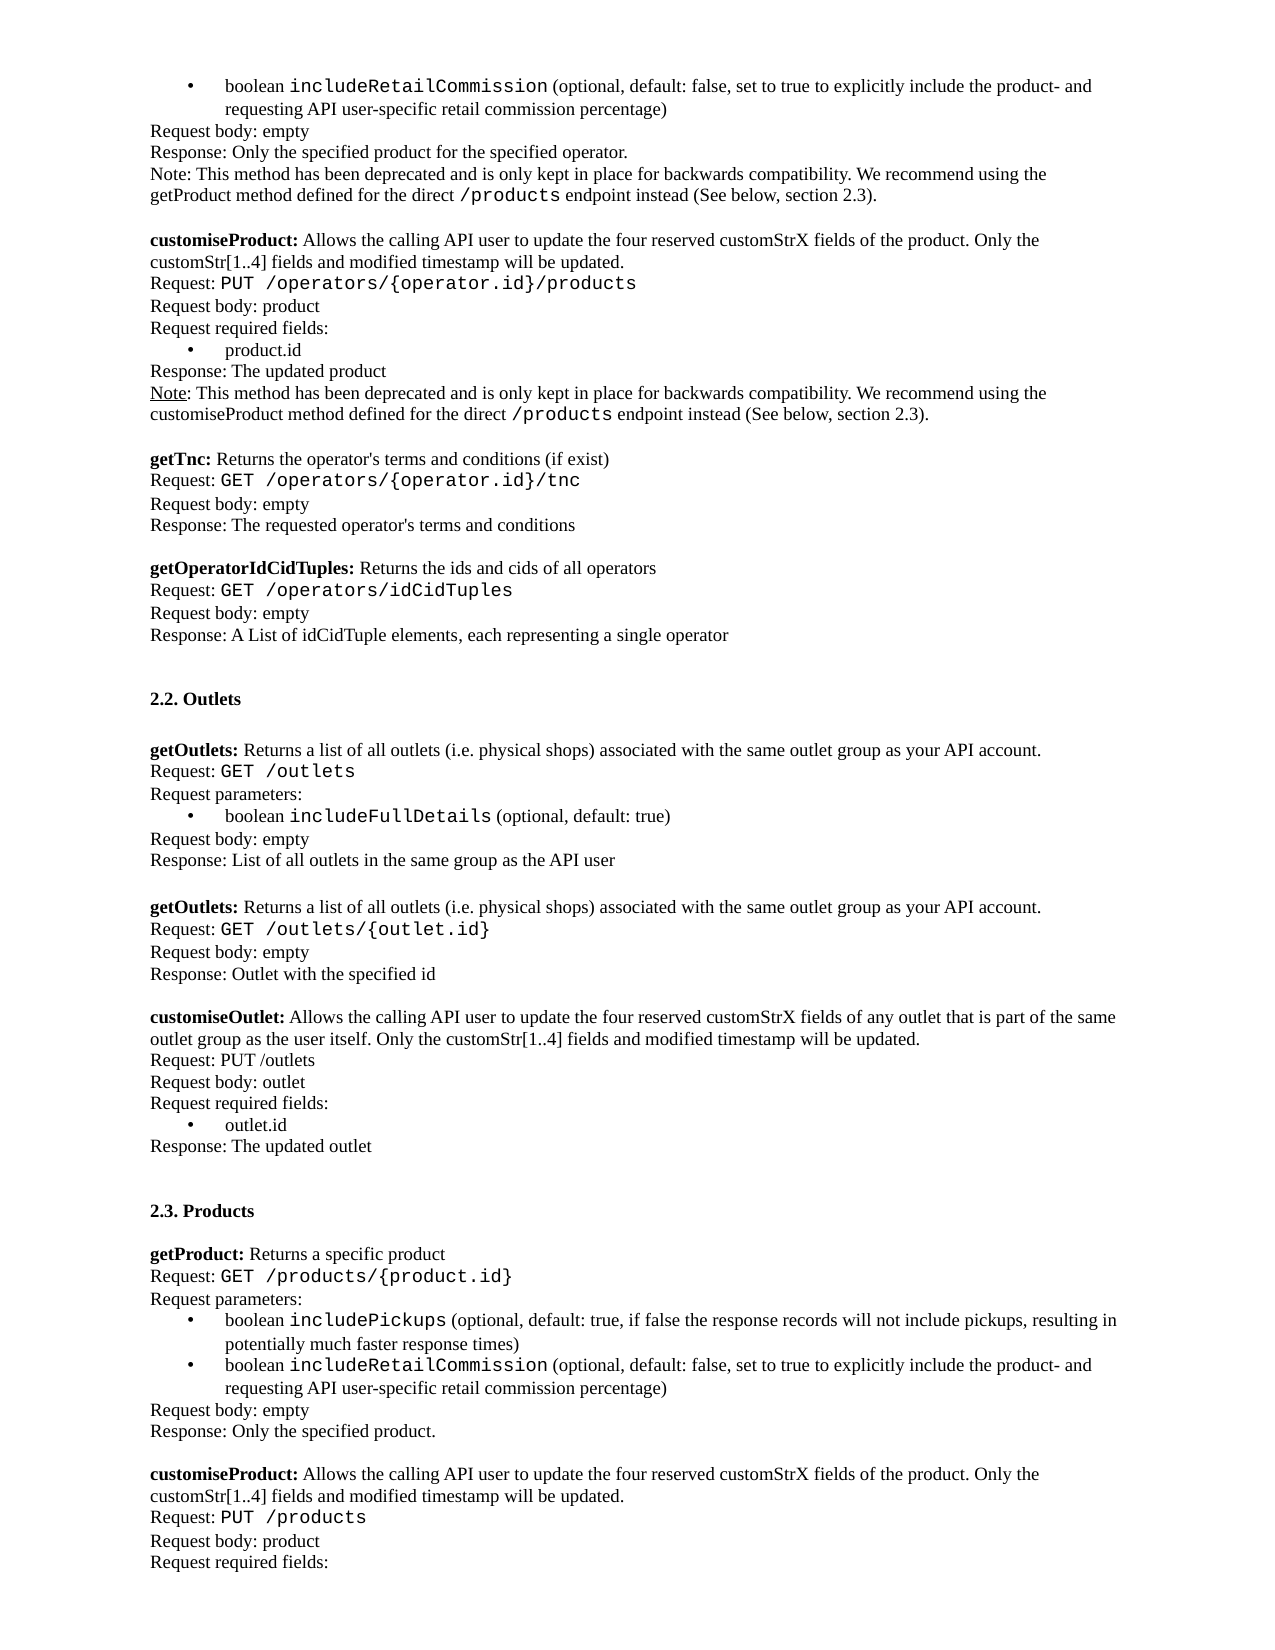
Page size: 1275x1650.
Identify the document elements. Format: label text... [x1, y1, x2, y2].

text Note: This method has been deprecated and is only kept in place for backwards compatibility. We recommend using the customiseProduct method defined for the direct /products endpoint instead (See below, section 2.3). [150, 382, 1125, 426]
text Request parameters: [150, 783, 1125, 805]
text Request: GET /products/{product.id} [150, 1264, 1125, 1288]
list boolean includeFullDetails (optional, default: true) [187, 805, 1125, 828]
text Response: Only the specified product. [150, 1420, 1125, 1442]
text Request: PUT /outlets [150, 1049, 1125, 1071]
text getProduct: Returns a specific product [150, 1243, 1125, 1264]
text Response: The updated product [150, 360, 1125, 382]
text getOperatorIdCidTuples: Returns the ids and cids of all operators [150, 557, 1125, 579]
text Request required fields: [150, 1092, 1125, 1114]
list boolean includeRetailCommission (optional, default: false, set to true to explicitly include the product- and requesting API user-specific retail commission percentage) [187, 1354, 1125, 1399]
list boolean includeRetailCommission (optional, default: false, set to true to explicitly include the product- and requesting API user-specific retail commission percentage) [187, 75, 1125, 120]
text Request required fields: [150, 317, 1125, 338]
text Request body: product [150, 1529, 1125, 1551]
text customiseProduct: Allows the calling API user to update the four reserved customStrX fields of the product. Only the customStr[1..4] fields and modified timestamp will be updated. [150, 229, 1125, 272]
text Request: PUT /operators/{operator.id}/products [150, 272, 1125, 295]
text Request required fields: [150, 1551, 1125, 1573]
text Request: GET /outlets [150, 760, 1125, 783]
text Request body: empty [150, 828, 1125, 849]
text Request parameters: [150, 1288, 1125, 1309]
text Request body: empty [150, 602, 1125, 623]
list product.id [187, 338, 1125, 360]
text customiseOutlet: Allows the calling API user to update the four reserved customStrX fields of any outlet that is part of the same outlet group as the user itself. Only the customStr[1..4] fields and modified timestamp will be updated. [150, 1006, 1125, 1049]
text Response: A List of idCidTuple elements, each representing a single operator [150, 623, 1125, 645]
text Request body: empty [150, 120, 1125, 141]
text customiseProduct: Allows the calling API user to update the four reserved customStrX fields of the product. Only the customStr[1..4] fields and modified timestamp will be updated. [150, 1463, 1125, 1506]
text Request body: empty [150, 1399, 1125, 1420]
text 2.2. Outlets [150, 688, 1125, 710]
text Note: This method has been deprecated and is only kept in place for backwards compatibility. We recommend using the getProduct method defined for the direct /products endpoint instead (See below, section 2.3). [150, 163, 1125, 207]
text getTnc: Returns the operator's terms and conditions (if exist) [150, 448, 1125, 469]
text Request body: outlet [150, 1071, 1125, 1092]
text Request: GET /operators/{operator.id}/tnc [150, 469, 1125, 492]
text Response: Outlet with the specified id [150, 963, 1125, 984]
text getOutlets: Returns a list of all outlets (i.e. physical shops) associated with the same outlet group as your API account. [150, 738, 1125, 760]
text Response: The updated outlet [150, 1135, 1125, 1157]
text Response: Only the specified product for the specified operator. [150, 141, 1125, 163]
list outlet.id [187, 1114, 1125, 1135]
text Request: GET /operators/idCidTuples [150, 579, 1125, 602]
text Response: The requested operator's terms and conditions [150, 514, 1125, 536]
text Request: GET /outlets/{outlet.id} [150, 918, 1125, 941]
text Request: PUT /products [150, 1506, 1125, 1529]
list boolean includePickups (optional, default: true, if false the response records will not include pickups, resulting in potentially much faster response times) [187, 1309, 1125, 1354]
text Request body: product [150, 295, 1125, 317]
text Request body: empty [150, 492, 1125, 514]
text getOutlets: Returns a list of all outlets (i.e. physical shops) associated with the same outlet group as your API account. [150, 896, 1125, 918]
text Request body: empty [150, 941, 1125, 963]
text Response: List of all outlets in the same group as the API user [150, 849, 1125, 871]
text 2.3. Products [150, 1200, 1125, 1221]
